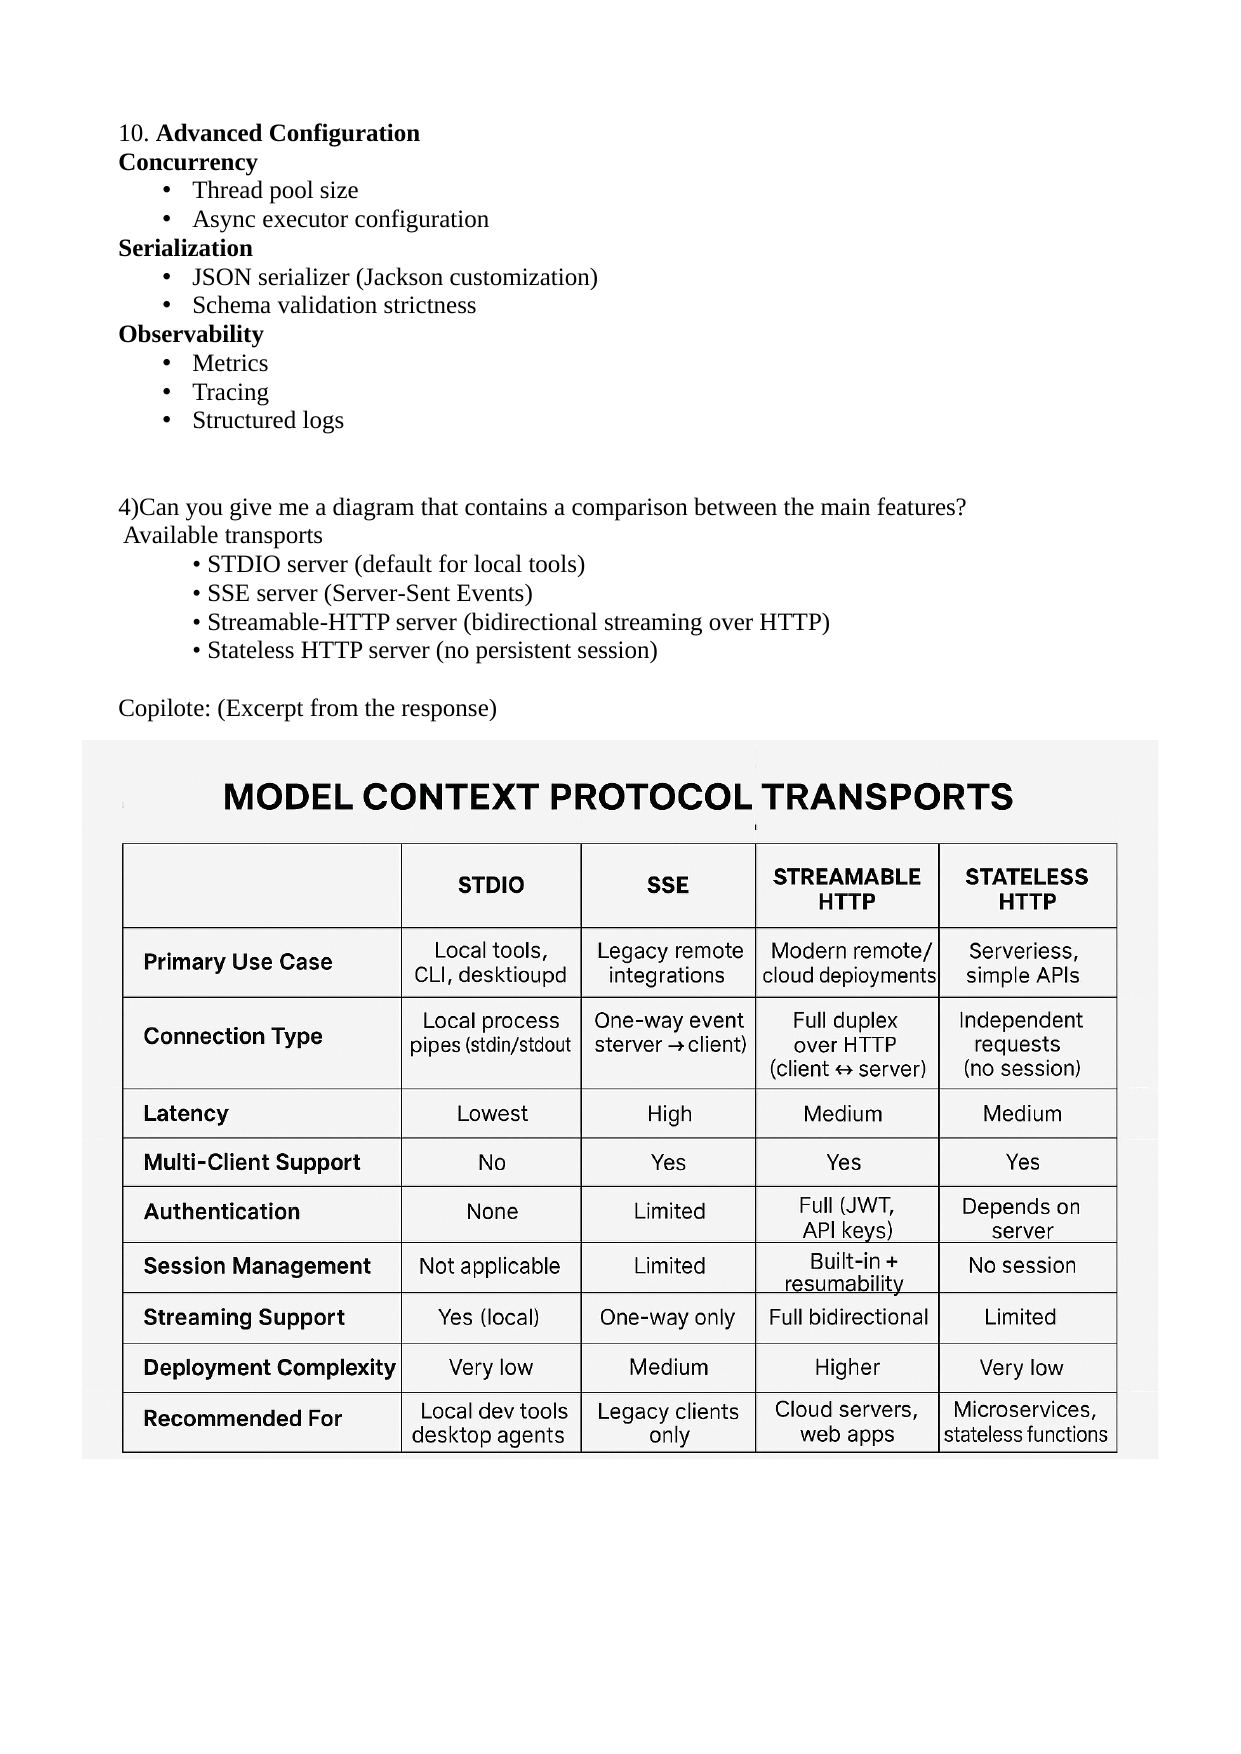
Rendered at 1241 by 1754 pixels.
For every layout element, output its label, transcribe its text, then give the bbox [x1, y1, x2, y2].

list Async executor configuration [162, 204, 1122, 233]
text Observability [118, 319, 1122, 348]
text Serialization [118, 233, 1122, 262]
text • SSE server (Server‑Sent Events) [118, 578, 1122, 607]
text • Streamable‑HTTP server (bidirectional streaming over HTTP) [118, 607, 1122, 636]
text Available transports [118, 521, 1122, 549]
list Structured logs [162, 406, 1122, 434]
list Tracing [162, 377, 1122, 406]
text 4)Can you give me a diagram that contains a comparison between the main features? [118, 492, 1122, 521]
text • STDIO server (default for local tools) [118, 549, 1122, 578]
list Metrics [162, 348, 1122, 377]
text Concurrency [118, 147, 1122, 176]
list Schema validation strictness [162, 291, 1122, 319]
text Copilote: (Excerpt from the response) [118, 693, 1122, 722]
list Thread pool size [162, 176, 1122, 204]
text • Stateless HTTP server (no persistent session) [118, 636, 1122, 664]
text 10. Advanced Configuration [118, 118, 1122, 147]
list JSON serializer (Jackson customization) [162, 262, 1122, 291]
picture [81, 740, 1159, 1459]
